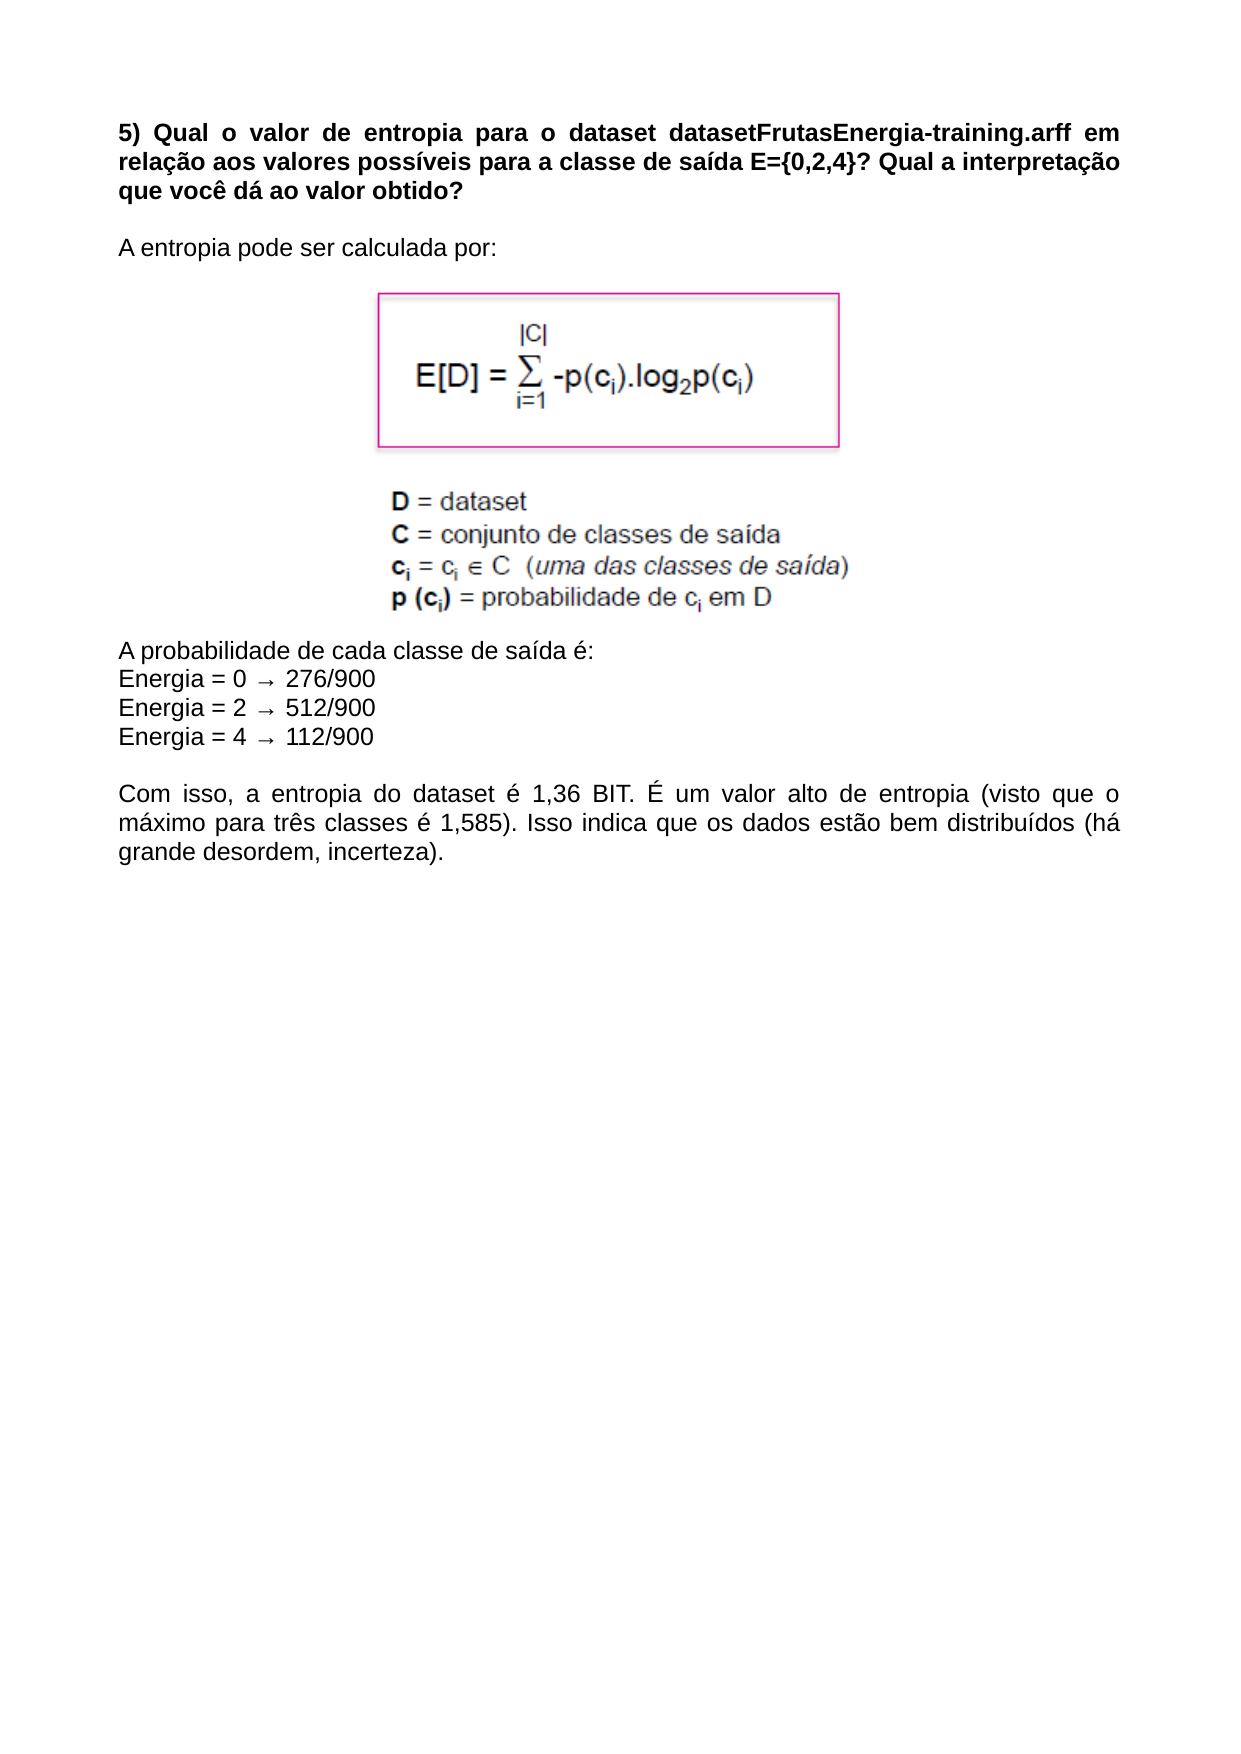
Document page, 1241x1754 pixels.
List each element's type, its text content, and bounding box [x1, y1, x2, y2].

text A probabilidade de cada classe de saída é: [118, 636, 1122, 664]
text Com isso, a entropia do dataset é 1,36 BIT. É um valor alto de entropia (visto que o máximo para três classes é 1,585). Isso indica que os dados estão bem distribuídos (há grande desordem, incerteza). [118, 779, 1122, 866]
text Energia = 4 → 112/900 [118, 722, 1122, 751]
text A entropia pode ser calculada por: [118, 233, 1122, 262]
text 5) Qual o valor de entropia para o dataset datasetFrutasEnergia-training.arff em relação aos valores possíveis para a classe de saída E={0,2,4}? Qual a interpretação que você dá ao valor obtido? [118, 118, 1122, 204]
picture [364, 279, 876, 628]
text Energia = 0 → 276/900 [118, 664, 1122, 693]
text Energia = 2 → 512/900 [118, 693, 1122, 722]
